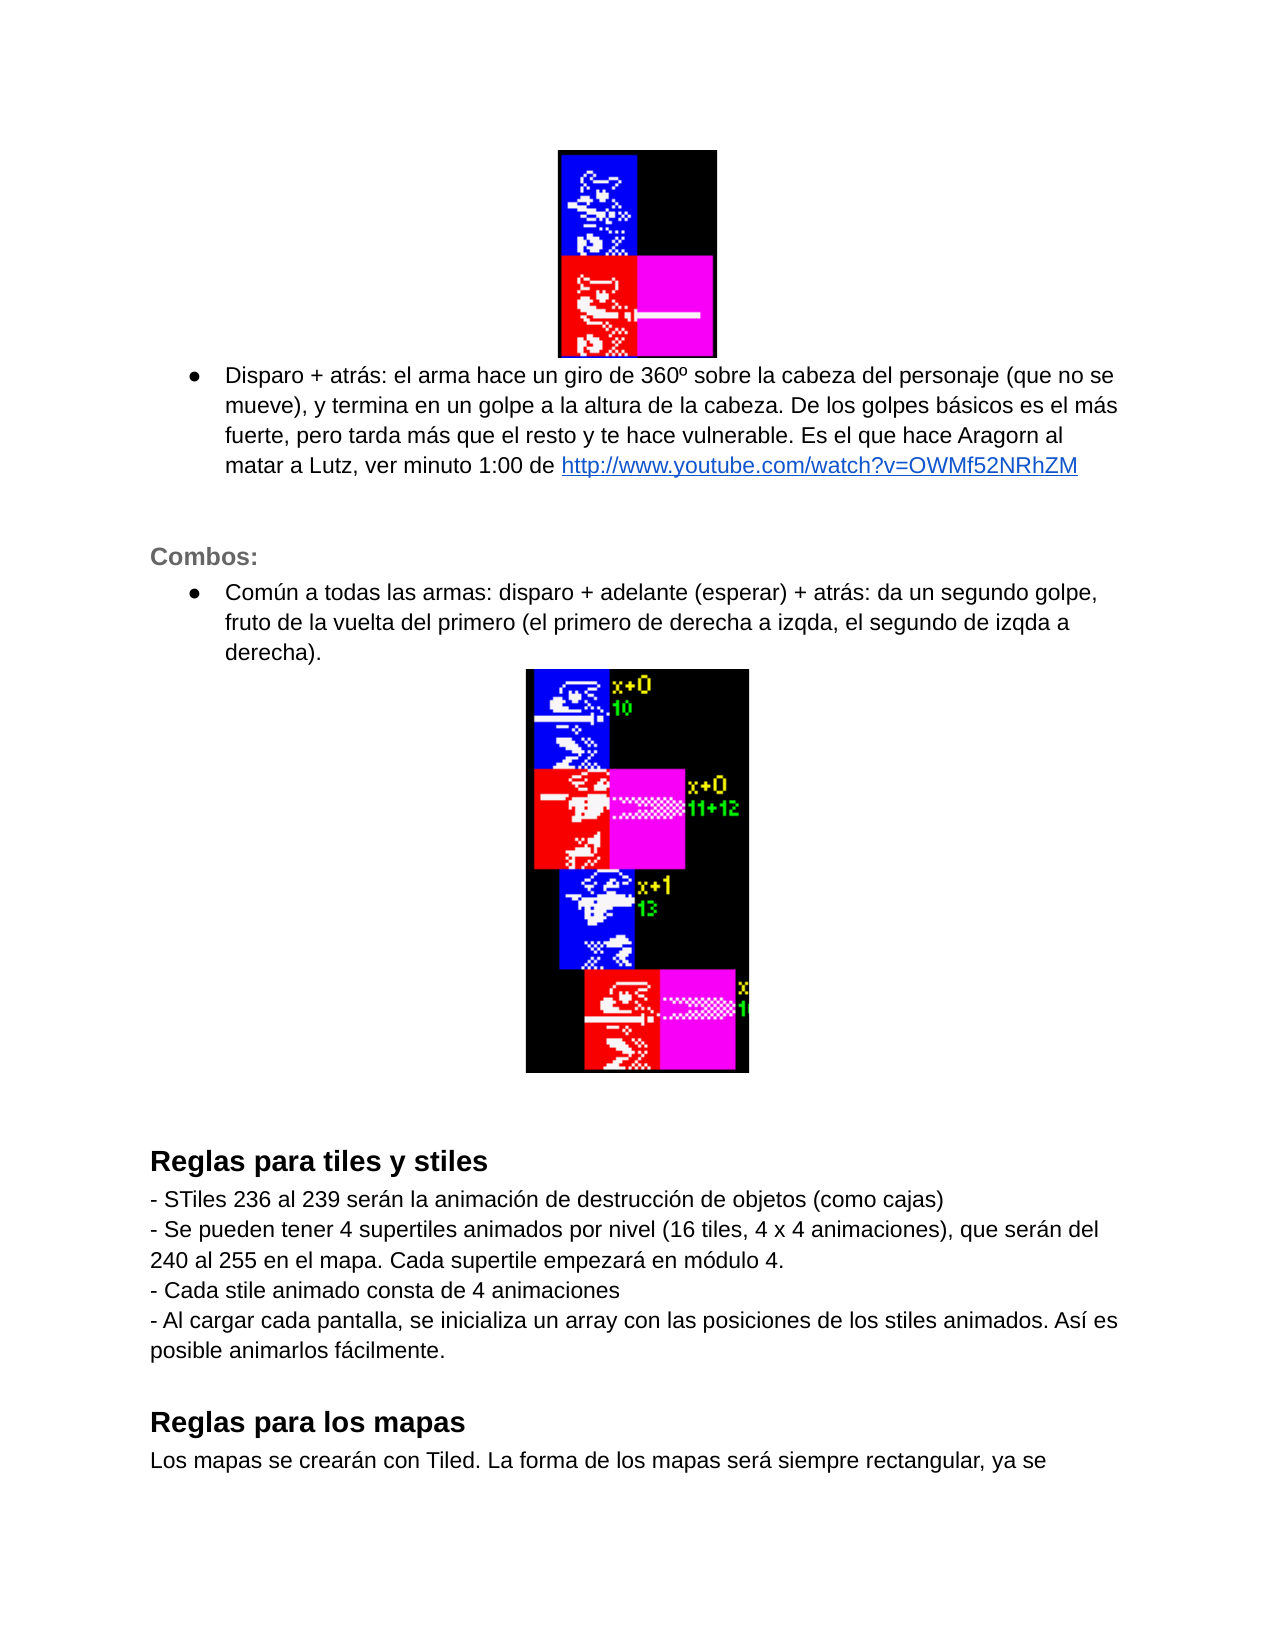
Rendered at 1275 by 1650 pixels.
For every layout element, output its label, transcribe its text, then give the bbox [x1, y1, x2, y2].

text - Cada stile animado consta de 4 animaciones [150, 1277, 1125, 1303]
subtitle Combos: [150, 542, 1125, 571]
text - Al cargar cada pantalla, se inicializa un array con las posiciones de los stiles animados. Así es posible animarlos fácilmente. [150, 1307, 1125, 1363]
subtitle Reglas para los mapas [150, 1405, 1125, 1438]
text Los mapas se crearán con Tiled. La forma de los mapas será siempre rectangular, ya se [150, 1447, 1125, 1473]
list Disparo + atrás: el arma hace un giro de 360º sobre la cabeza del personaje (que no se mueve), y termina en un golpe a la altura de la cabeza. De los golpes básicos es el más fuerte, pero tarda más que el resto y te hace vulnerable. Es el que hace Aragorn al matar a Lutz, ver minuto 1:00 de http://www.youtube.com/watch?v=OWMf52NRhZM [187, 362, 1125, 479]
picture [525, 669, 750, 1073]
subtitle Reglas para tiles y stiles [150, 1144, 1125, 1178]
picture [557, 150, 718, 358]
list Común a todas las armas: disparo + adelante (esperar) + atrás: da un segundo golpe, fruto de la vuelta del primero (el primero de derecha a izqda, el segundo de izqda a derecha). [187, 579, 1125, 666]
text - Se pueden tener 4 supertiles animados por nivel (16 tiles, 4 x 4 animaciones), que serán del 240 al 255 en el mapa. Cada supertile empezará en módulo 4. [150, 1216, 1125, 1273]
text - STiles 236 al 239 serán la animación de destrucción de objetos (como cajas) [150, 1186, 1125, 1212]
